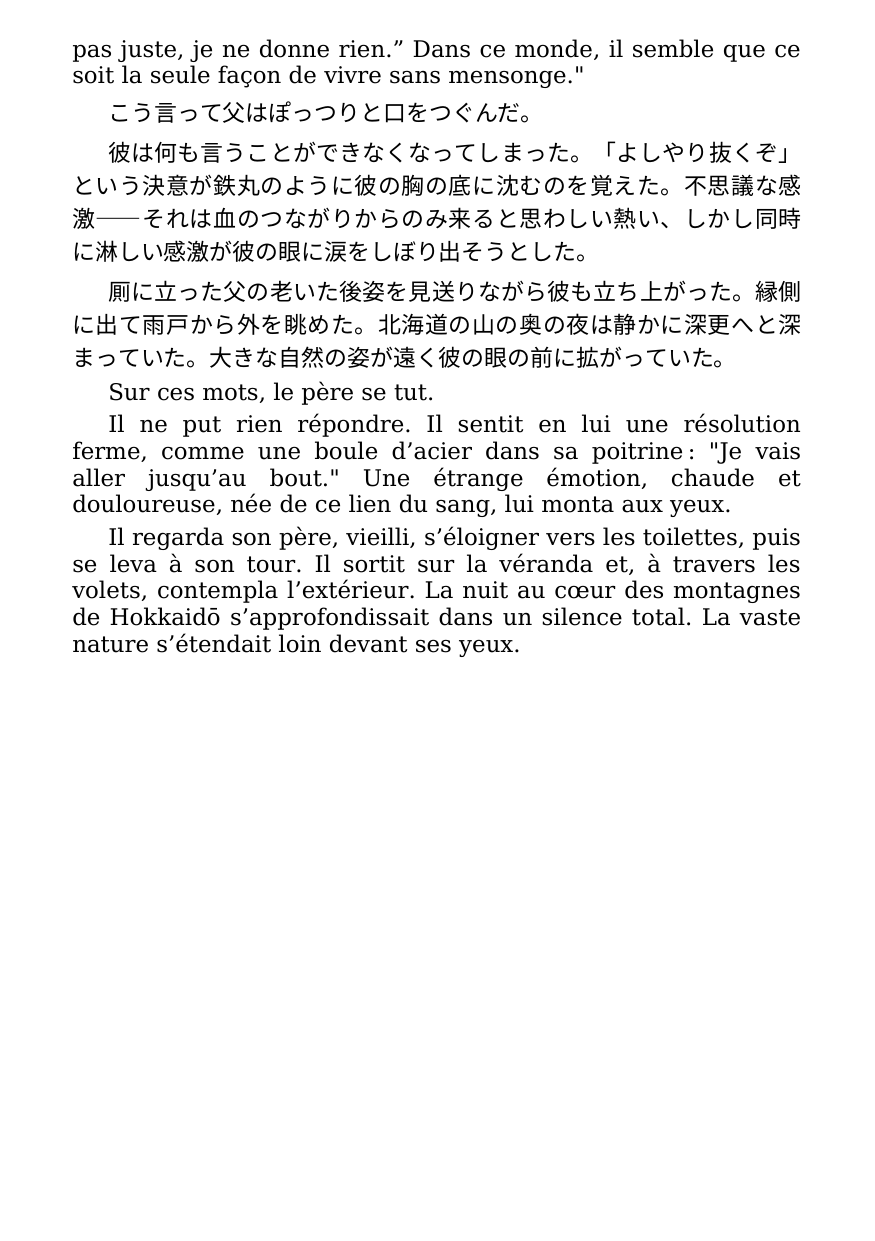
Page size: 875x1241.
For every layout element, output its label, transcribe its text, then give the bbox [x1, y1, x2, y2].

text 厠に立った父の老いた後姿を見送りながら彼も立ち上がった。縁側に出て雨戸から外を眺めた。北海道の山の奥の夜は静かに深更へと深まっていた。大きな自然の姿が遠く彼の眼の前に拡がっていた。 [72, 273, 802, 373]
text Il ne put rien répondre. Il sentit en lui une résolution ferme, comme une boule d’acier dans sa poitrine : "Je vais aller jusqu’au bout." Une étrange émotion, chaude et douloureuse, née de ce lien du sang, lui monta aux yeux. [72, 412, 802, 518]
text Il regarda son père, vieilli, s’éloigner vers les toilettes, puis se leva à son tour. Il sortit sur la véranda et, à travers les volets, contempla l’extérieur. La nuit au cœur des montagnes de Hokkaidō s’approfondissait dans un silence total. La vaste nature s’étendait loin devant ses yeux. [72, 524, 802, 657]
text Sur ces mots, le père se tut. [72, 379, 802, 406]
text こう言って父はぽっつりと口をつぐんだ。 [72, 95, 802, 128]
text 彼は何も言うことができなくなってしまった。「よしやり抜くぞ」という決意が鉄丸のように彼の胸の底に沈むのを覚えた。不思議な感激――それは血のつながりからのみ来ると思わしい熱い、しかし同時に淋しい感激が彼の眼に涙をしぼり出そうとした。 [72, 134, 802, 267]
text pas juste, je ne donne rien.” Dans ce monde, il semble que ce soit la seule façon de vivre sans mensonge." [72, 36, 802, 89]
